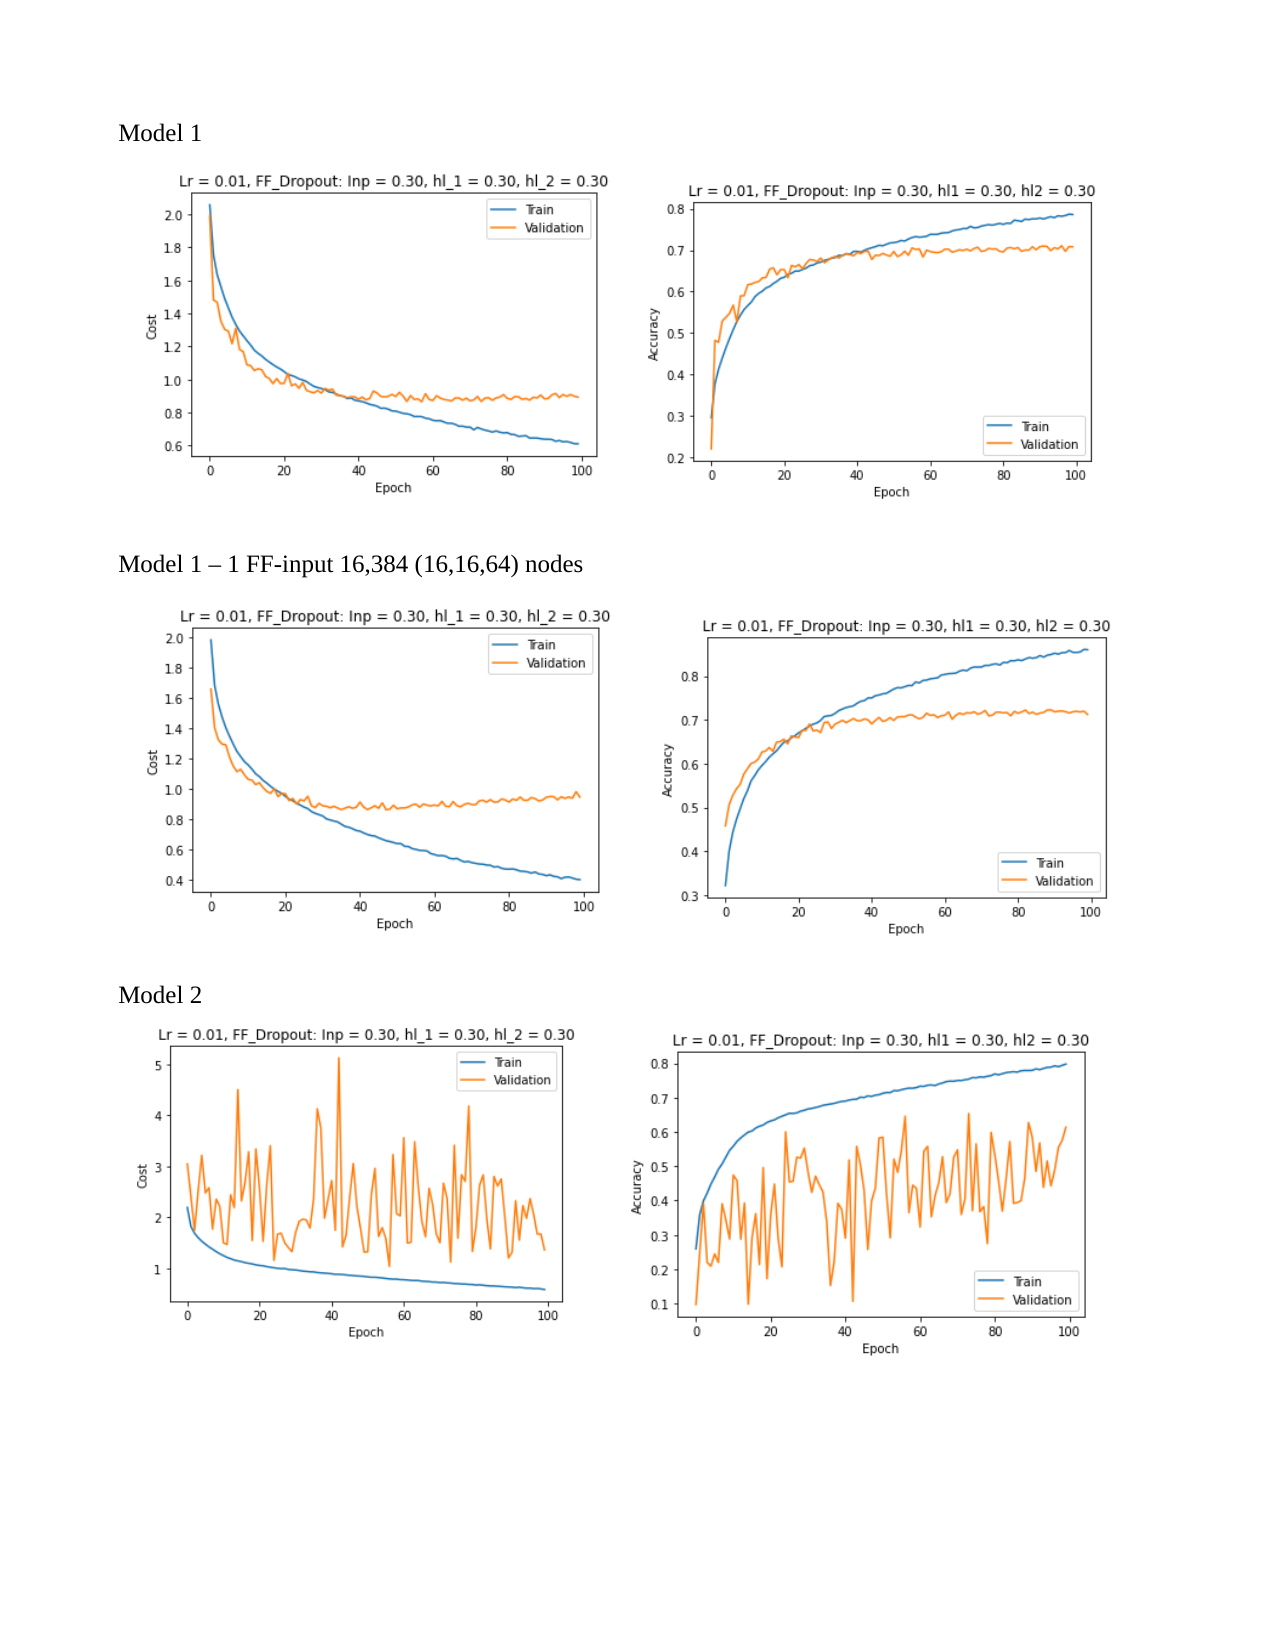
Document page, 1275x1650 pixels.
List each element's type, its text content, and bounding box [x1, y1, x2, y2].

picture [655, 612, 1119, 943]
picture [624, 1025, 1098, 1363]
picture [138, 166, 617, 502]
picture [641, 177, 1104, 506]
text Model 1 – 1 FF-input 16,384 (16,16,64) nodes [118, 549, 1157, 578]
picture [139, 601, 619, 938]
text Model 2 [118, 981, 1157, 1009]
text Model 1 [118, 118, 1157, 147]
picture [129, 1020, 582, 1346]
